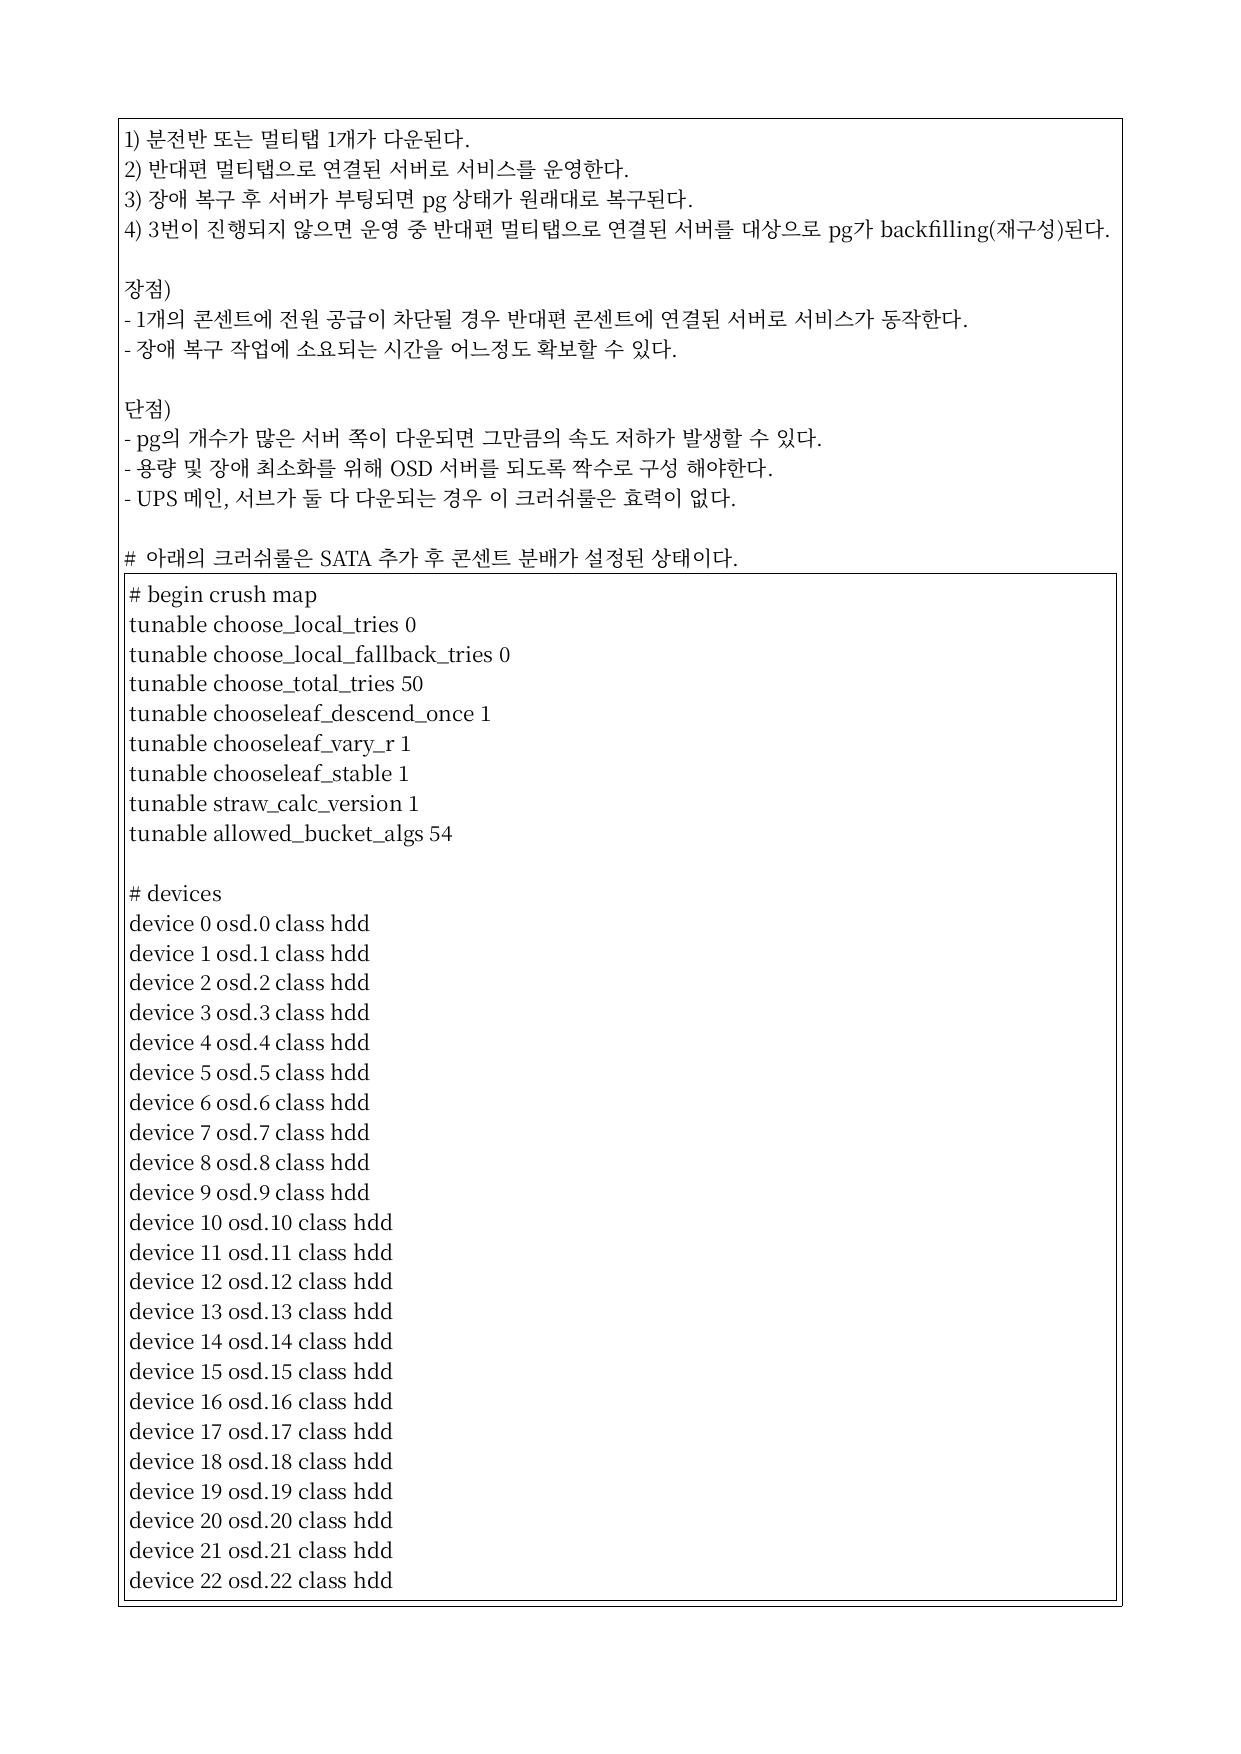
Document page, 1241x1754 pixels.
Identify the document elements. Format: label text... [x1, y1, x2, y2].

table_header # begin crush map tunable choose_local_tries 0 tunable choose_local_fallback_tries 0 tunable choose_total_tries 50 tunable chooseleaf_descend_once 1 tunable chooseleaf_vary_r 1 tunable chooseleaf_stable 1 tunable straw_calc_version 1 tunable allowed_bucket_algs 54 # devices device 0 osd.0 class hdd device 1 osd.1 class hdd device 2 osd.2 class hdd device 3 osd.3 class hdd device 4 osd.4 class hdd device 5 osd.5 class hdd device 6 osd.6 class hdd device 7 osd.7 class hdd device 8 osd.8 class hdd device 9 osd.9 class hdd device 10 osd.10 class hdd device 11 osd.11 class hdd device 12 osd.12 class hdd device 13 osd.13 class hdd device 14 osd.14 class hdd device 15 osd.15 class hdd device 16 osd.16 class hdd device 17 osd.17 class hdd device 18 osd.18 class hdd device 19 osd.19 class hdd device 20 osd.20 class hdd device 21 osd.21 class hdd device 22 osd.22 class hdd [125, 574, 1116, 1600]
table_header 1) 분전반 또는 멀티탭 1개가 다운된다. 2) 반대편 멀티탭으로 연결된 서버로 서비스를 운영한다. 3) 장애 복구 후 서버가 부팅되면 pg 상태가 원래대로 복구된다. 4) 3번이 진행되지 않으면 운영 중 반대편 멀티탭으로 연결된 서버를 대상으로 pg가 backfilling(재구성)된다. 장점) - 1개의 콘센트에 전원 공급이 차단될 경우 반대편 콘센트에 연결된 서버로 서비스가 동작한다. - 장애 복구 작업에 소요되는 시간을 어느정도 확보할 수 있다. 단점) - pg의 개수가 많은 서버 쪽이 다운되면 그만큼의 속도 저하가 발생할 수 있다. - 용량 및 장애 최소화를 위해 OSD 서버를 되도록 짝수로 구성 해야한다. - UPS 메인, 서브가 둘 다 다운되는 경우 이 크러쉬룰은 효력이 없다. # 아래의 크러쉬룰은 SATA 추가 후 콘센트 분배가 설정된 상태이다. [119, 119, 1122, 1606]
